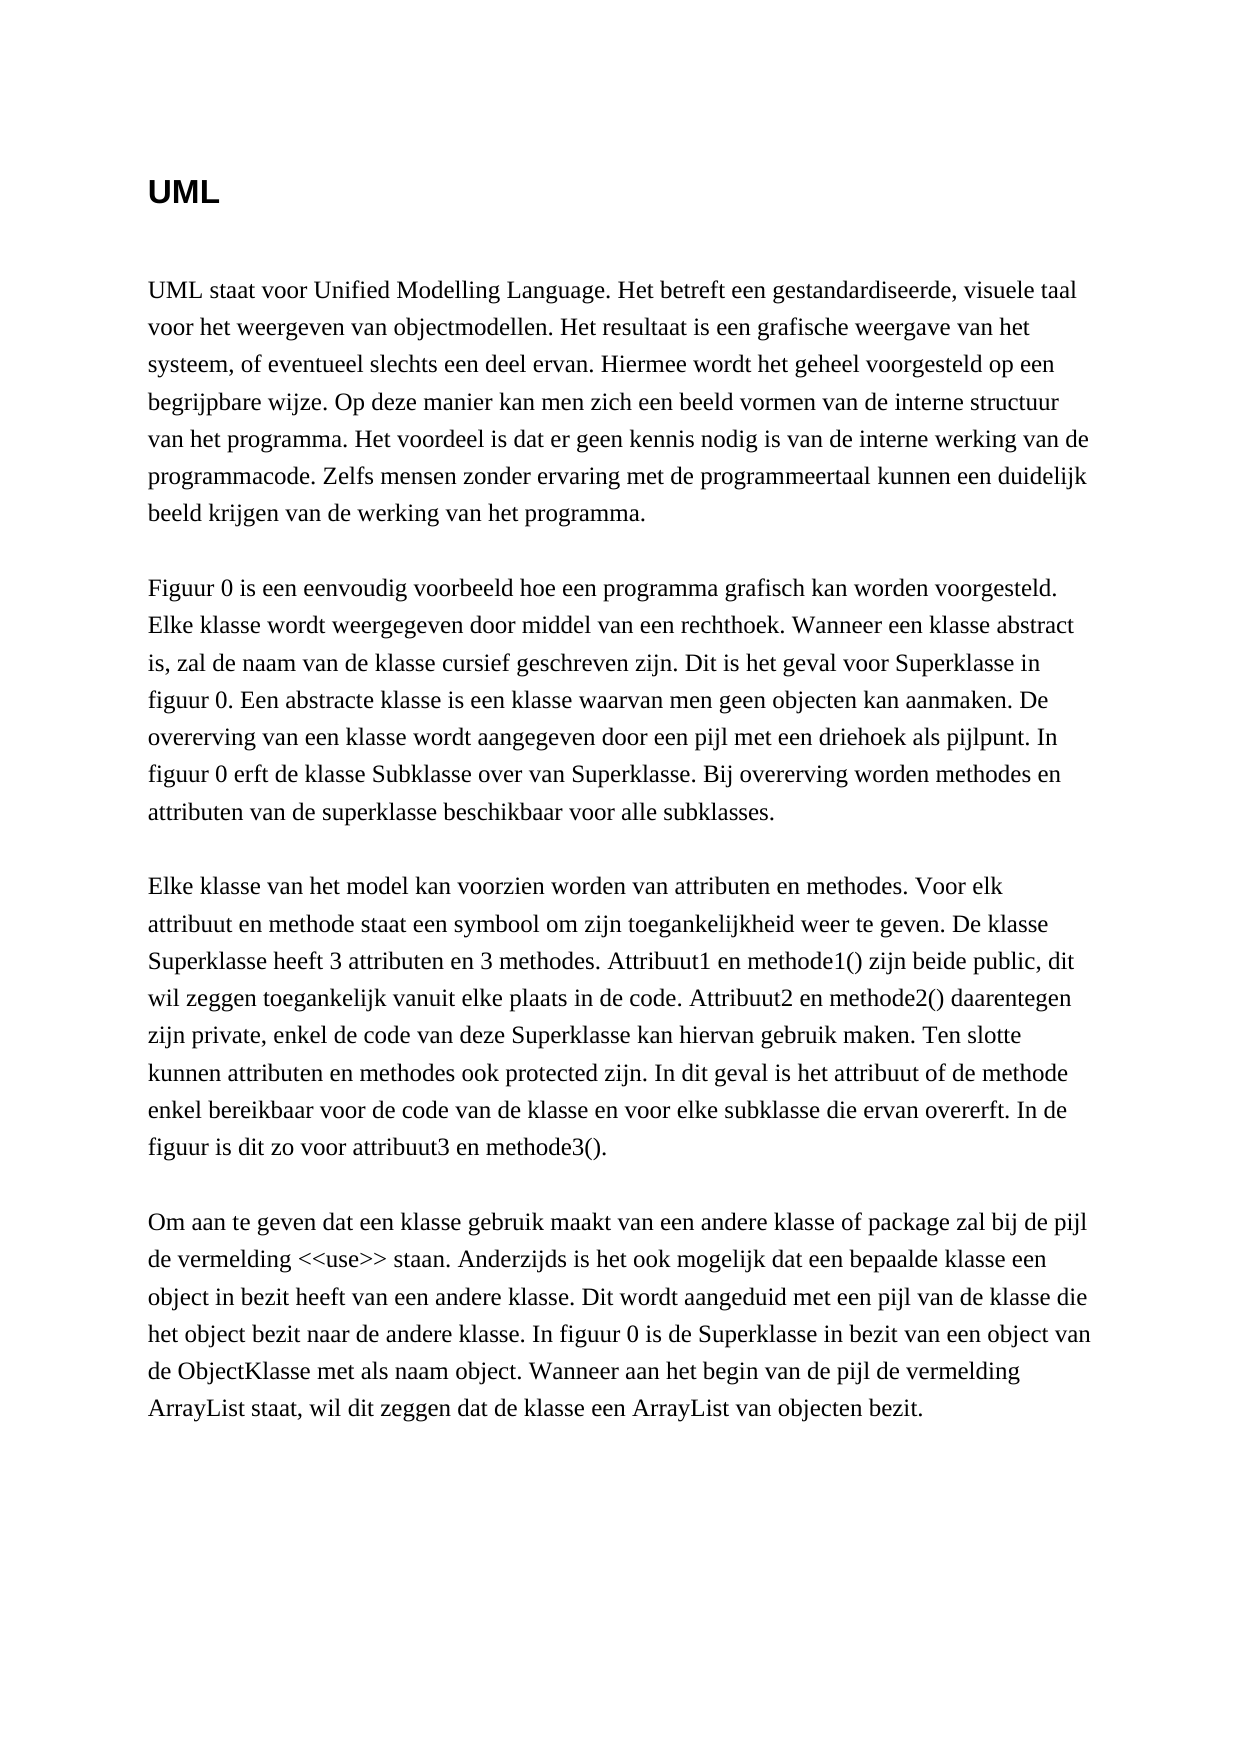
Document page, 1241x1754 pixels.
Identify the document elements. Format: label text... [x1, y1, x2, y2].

subtitle UML [148, 173, 1093, 211]
text Om aan te geven dat een klasse gebruik maakt van een andere klasse of package zal bij de pijl de vermelding <<use>> staan. Anderzijds is het ook mogelijk dat een bepaalde klasse een object in bezit heeft van een andere klasse. Dit wordt aangeduid met een pijl van de klasse die het object bezit naar de andere klasse. In figuur 0 is de Superklasse in bezit van een object van de ObjectKlasse met als naam object. Wanneer aan het begin van de pijl de vermelding ArrayList staat, wil dit zeggen dat de klasse een ArrayList van objecten bezit. [148, 1207, 1093, 1422]
text Figuur 0 is een eenvoudig voorbeeld hoe een programma grafisch kan worden voorgesteld. Elke klasse wordt weergegeven door middel van een rechthoek. Wanneer een klasse abstract is, zal de naam van de klasse cursief geschreven zijn. Dit is het geval voor Superklasse in figuur 0. Een abstracte klasse is een klasse waarvan men geen objecten kan aanmaken. De overerving van een klasse wordt aangegeven door een pijl met een driehoek als pijlpunt. In figuur 0 erft de klasse Subklasse over van Superklasse. Bij overerving worden methodes en attributen van de superklasse beschikbaar voor alle subklasses. [148, 573, 1093, 826]
text Elke klasse van het model kan voorzien worden van attributen en methodes. Voor elk attribuut en methode staat een symbool om zijn toegankelijkheid weer te geven. De klasse Superklasse heeft 3 attributen en 3 methodes. Attribuut1 en methode1() zijn beide public, dit wil zeggen toegankelijk vanuit elke plaats in de code. Attribuut2 en methode2() daarentegen zijn private, enkel de code van deze Superklasse kan hiervan gebruik maken. Ten slotte kunnen attributen en methodes ook protected zijn. In dit geval is het attribuut of de methode enkel bereikbaar voor de code van de klasse en voor elke subklasse die ervan overerft. In de figuur is dit zo voor attribuut3 en methode3(). [148, 871, 1093, 1161]
text UML staat voor Unified Modelling Language. Het betreft een gestandardiseerde, visuele taal voor het weergeven van objectmodellen. Het resultaat is een grafische weergave van het systeem, of eventueel slechts een deel ervan. Hiermee wordt het geheel voorgesteld op een begrijpbare wijze. Op deze manier kan men zich een beeld vormen van de interne structuur van het programma. Het voordeel is dat er geen kennis nodig is van de interne werking van de programmacode. Zelfs mensen zonder ervaring met de programmeertaal kunnen een duidelijk beeld krijgen van de werking van het programma. [148, 275, 1093, 527]
